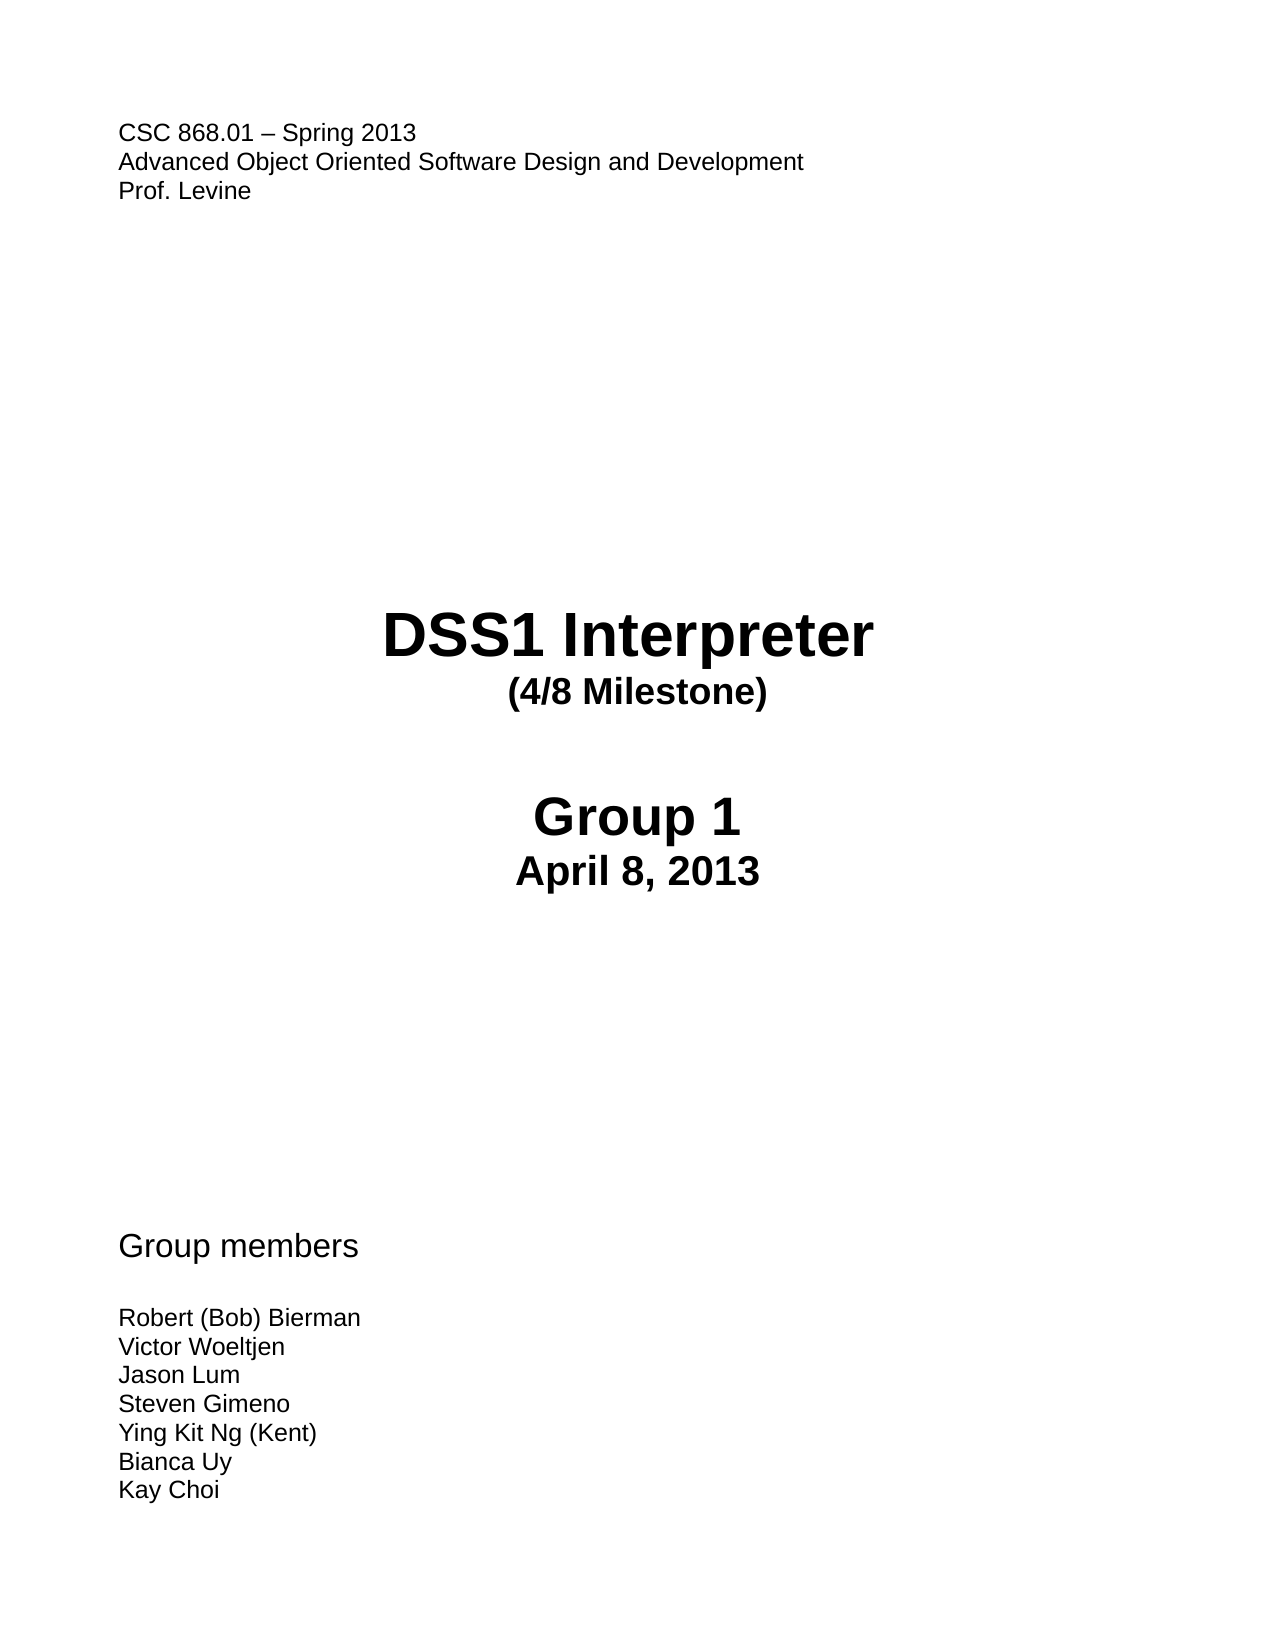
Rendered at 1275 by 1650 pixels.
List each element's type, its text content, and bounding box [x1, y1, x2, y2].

text CSC 868.01 – Spring 2013 [118, 118, 1157, 147]
text Advanced Object Oriented Software Design and Development [118, 147, 1157, 176]
text DSS1 Interpreter [118, 598, 1157, 669]
text Victor Woeltjen [118, 1331, 1157, 1360]
text Robert (Bob) Bierman [118, 1303, 1157, 1331]
text (4/8 Milestone) [118, 669, 1157, 713]
text April 8, 2013 [118, 847, 1157, 895]
text Kay Choi [118, 1475, 1157, 1504]
text Group members [118, 1226, 1157, 1264]
text Prof. Levine [118, 176, 1157, 204]
text Bianca Uy [118, 1446, 1157, 1475]
text Jason Lum [118, 1360, 1157, 1389]
text Ying Kit Ng (Kent) [118, 1418, 1157, 1446]
text Group 1 [118, 784, 1157, 847]
text Steven Gimeno [118, 1389, 1157, 1418]
